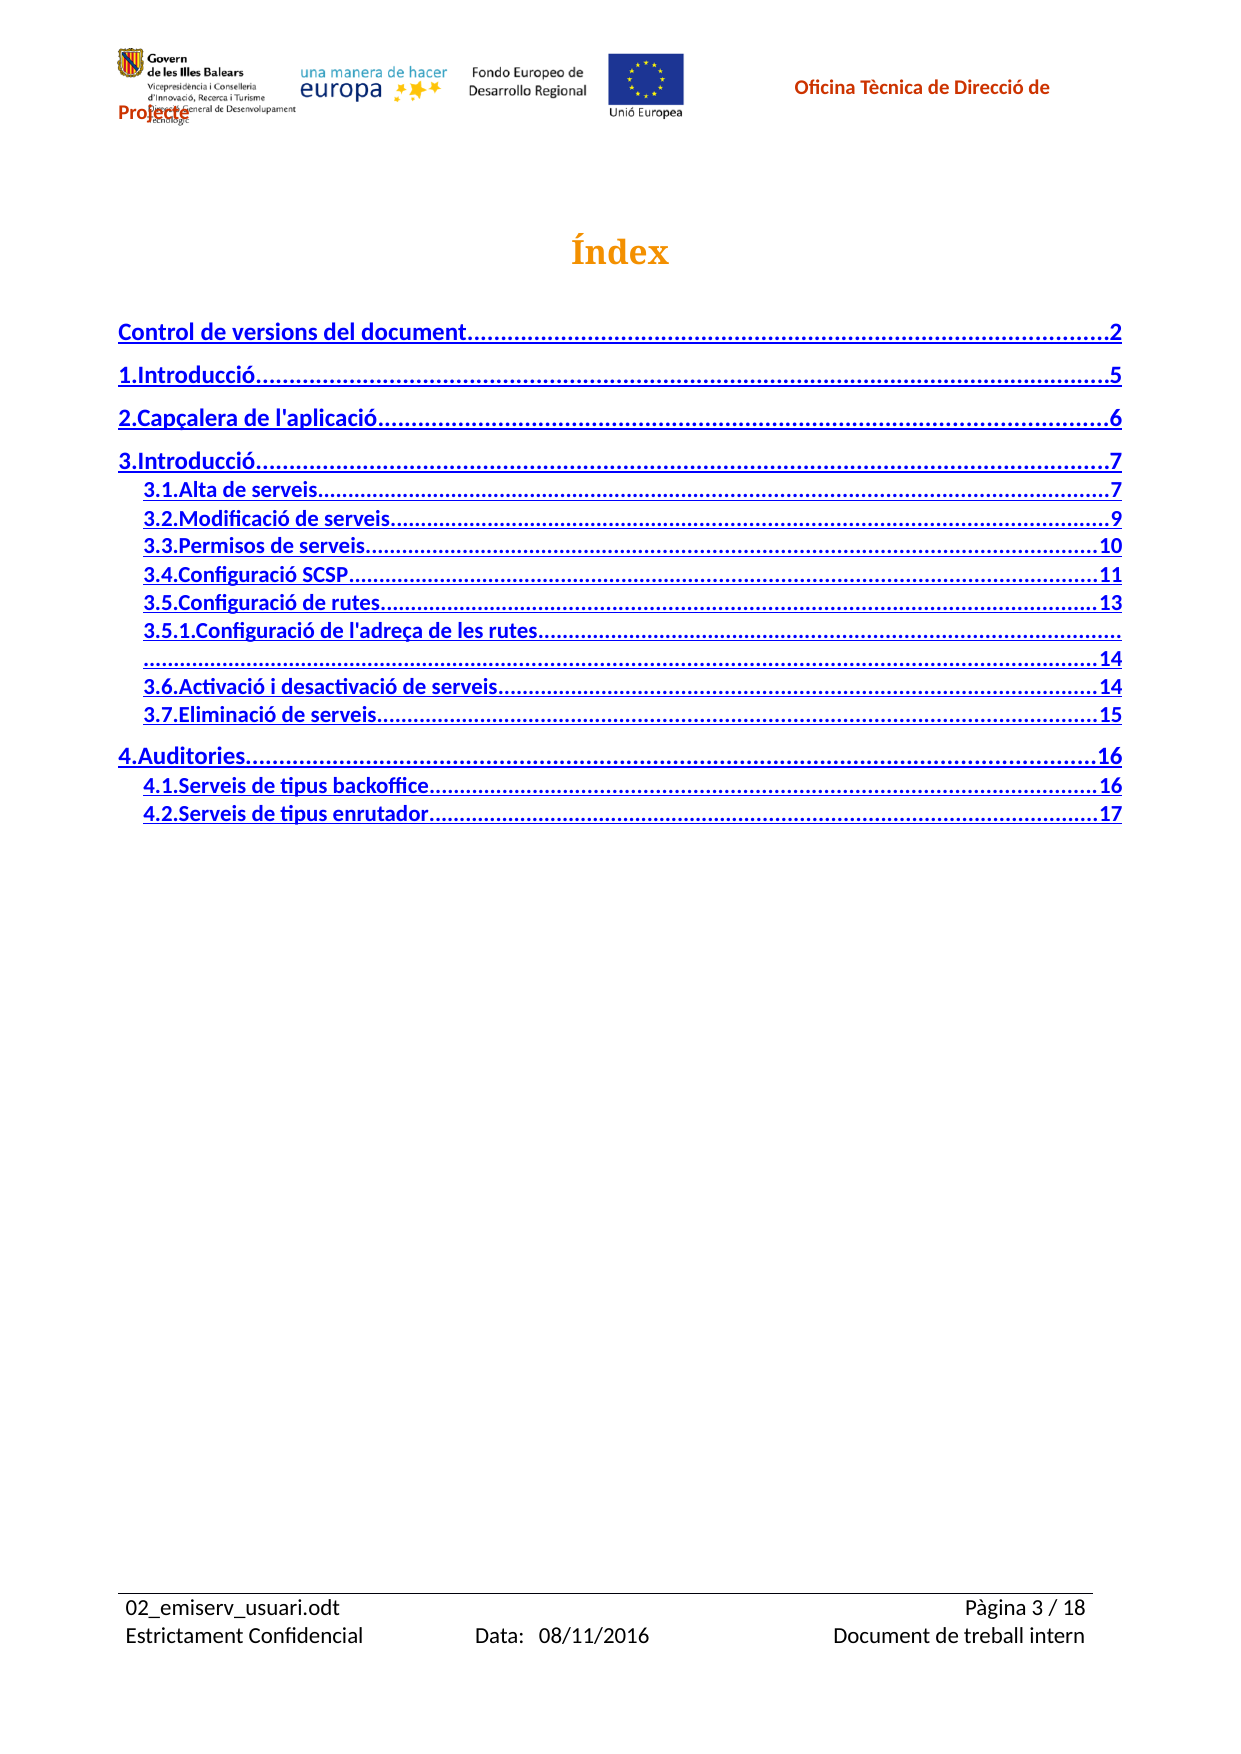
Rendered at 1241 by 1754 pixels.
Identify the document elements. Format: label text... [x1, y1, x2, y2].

text Control de versions del document 2 [118, 316, 1122, 342]
text 4.2.Serveis de tipus enrutador 17 [143, 799, 1122, 823]
text 3.5.1.Configuració de l'adreça de les rutes 14 [143, 616, 1122, 640]
text 4.Auditories 16 [118, 740, 1122, 766]
text 3.5.Configuració de rutes 13 [143, 588, 1122, 612]
text 3.5.1.Configuració de l'adreça de les rutes 14 [143, 641, 1122, 668]
picture [117, 48, 685, 126]
text 3.Introducció 7 [118, 445, 1122, 471]
text 3.3.Permisos de serveis 10 [143, 532, 1122, 556]
text 3.7.Eliminació de serveis 15 [143, 700, 1122, 724]
text 3.2.Modificació de serveis 9 [143, 504, 1122, 528]
text 2.Capçalera de l'aplicació 6 [118, 402, 1122, 428]
text 3.6.Activació i desactivació de serveis 14 [143, 672, 1122, 696]
text 4.1.Serveis de tipus backoffice 16 [143, 771, 1122, 795]
text 3.1.Alta de serveis 7 [143, 476, 1122, 500]
text 1.Introducció 5 [118, 359, 1122, 385]
text 3.4.Configuració SCSP 11 [143, 560, 1122, 584]
subtitle Índex [118, 228, 1122, 274]
